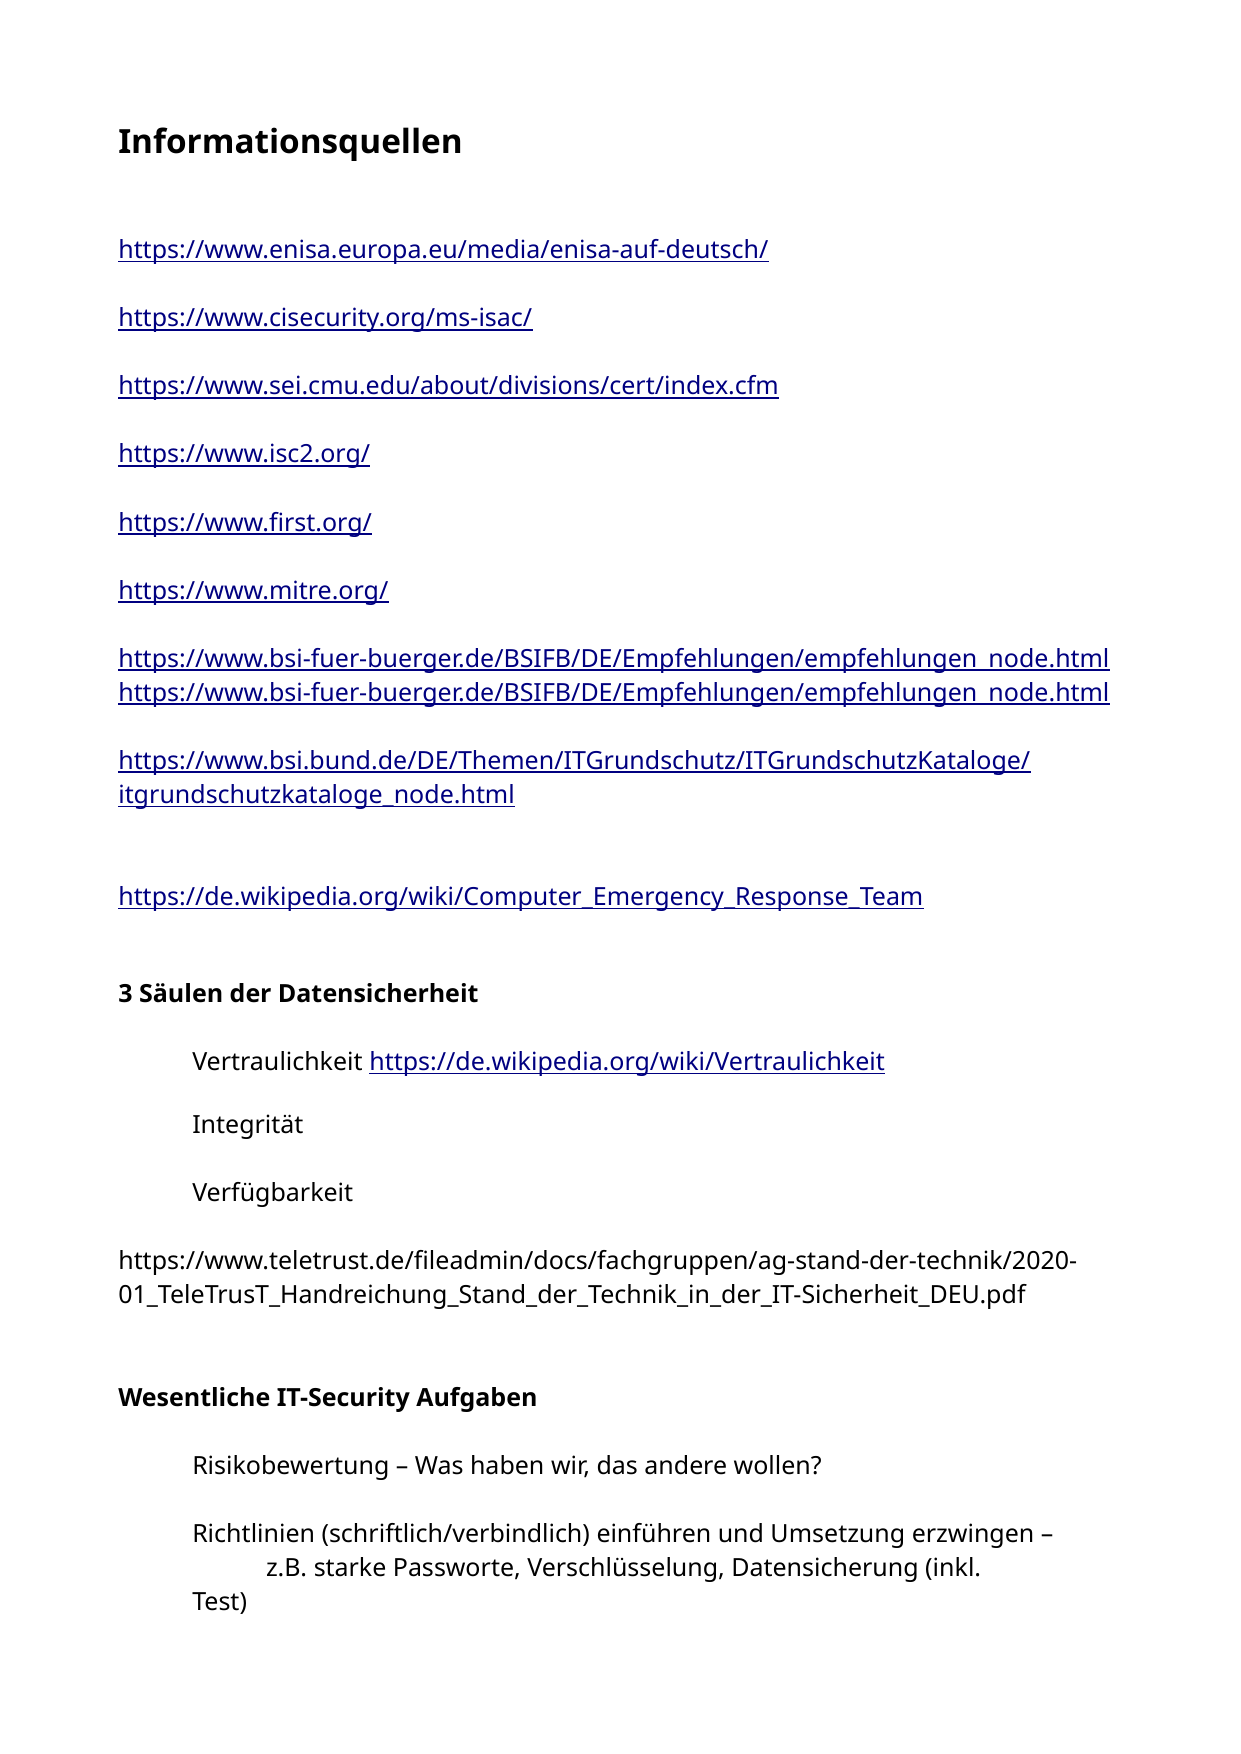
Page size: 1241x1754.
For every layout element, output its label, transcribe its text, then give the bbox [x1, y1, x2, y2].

text https://www.bsi.bund.de/DE/Themen/ITGrundschutz/ITGrundschutzKataloge/itgrundschutzkataloge_node.html [118, 743, 1122, 811]
text Richtlinien (schriftlich/verbindlich) einführen und Umsetzung erzwingen – z.B. starke Passworte, Verschlüsselung, Datensicherung (inkl. Test) [118, 1515, 1122, 1618]
text https://www.cisecurity.org/ms-isac/ https://www.sei.cmu.edu/about/divisions/cert/index.cfm [118, 300, 1122, 402]
text 3 Säulen der Datensicherheit Vertraulichkeit https://de.wikipedia.org/wiki/Vertraulichkeit [118, 976, 1122, 1107]
text Informationsquellen https://www.enisa.europa.eu/media/enisa-auf-deutsch/ [118, 118, 1122, 266]
text Wesentliche IT-Security Aufgaben [118, 1379, 1122, 1413]
text https://www.isc2.org/ [118, 436, 1122, 470]
text https://www.mitre.org/ https://www.bsi-fuer-buerger.de/BSIFB/DE/Empfehlungen/empfehlungen_node.htmlhttps://www.bsi-fuer-buerger.de/BSIFB/DE/Empfehlungen/empfehlungen_node.html [118, 572, 1122, 708]
text https://de.wikipedia.org/wiki/Computer_Emergency_Response_Team [118, 845, 1122, 976]
text https://www.teletrust.de/fileadmin/docs/fachgruppen/ag-stand-der-technik/2020-01_TeleTrusT_Handreichung_Stand_der_Technik_in_der_IT-Sicherheit_DEU.pdf [118, 1243, 1122, 1379]
text Risikobewertung – Was haben wir, das andere wollen? [118, 1447, 1122, 1515]
text Verfügbarkeit [118, 1175, 1122, 1243]
text https://www.first.org/ [118, 504, 1122, 538]
text Integrität [118, 1107, 1122, 1175]
